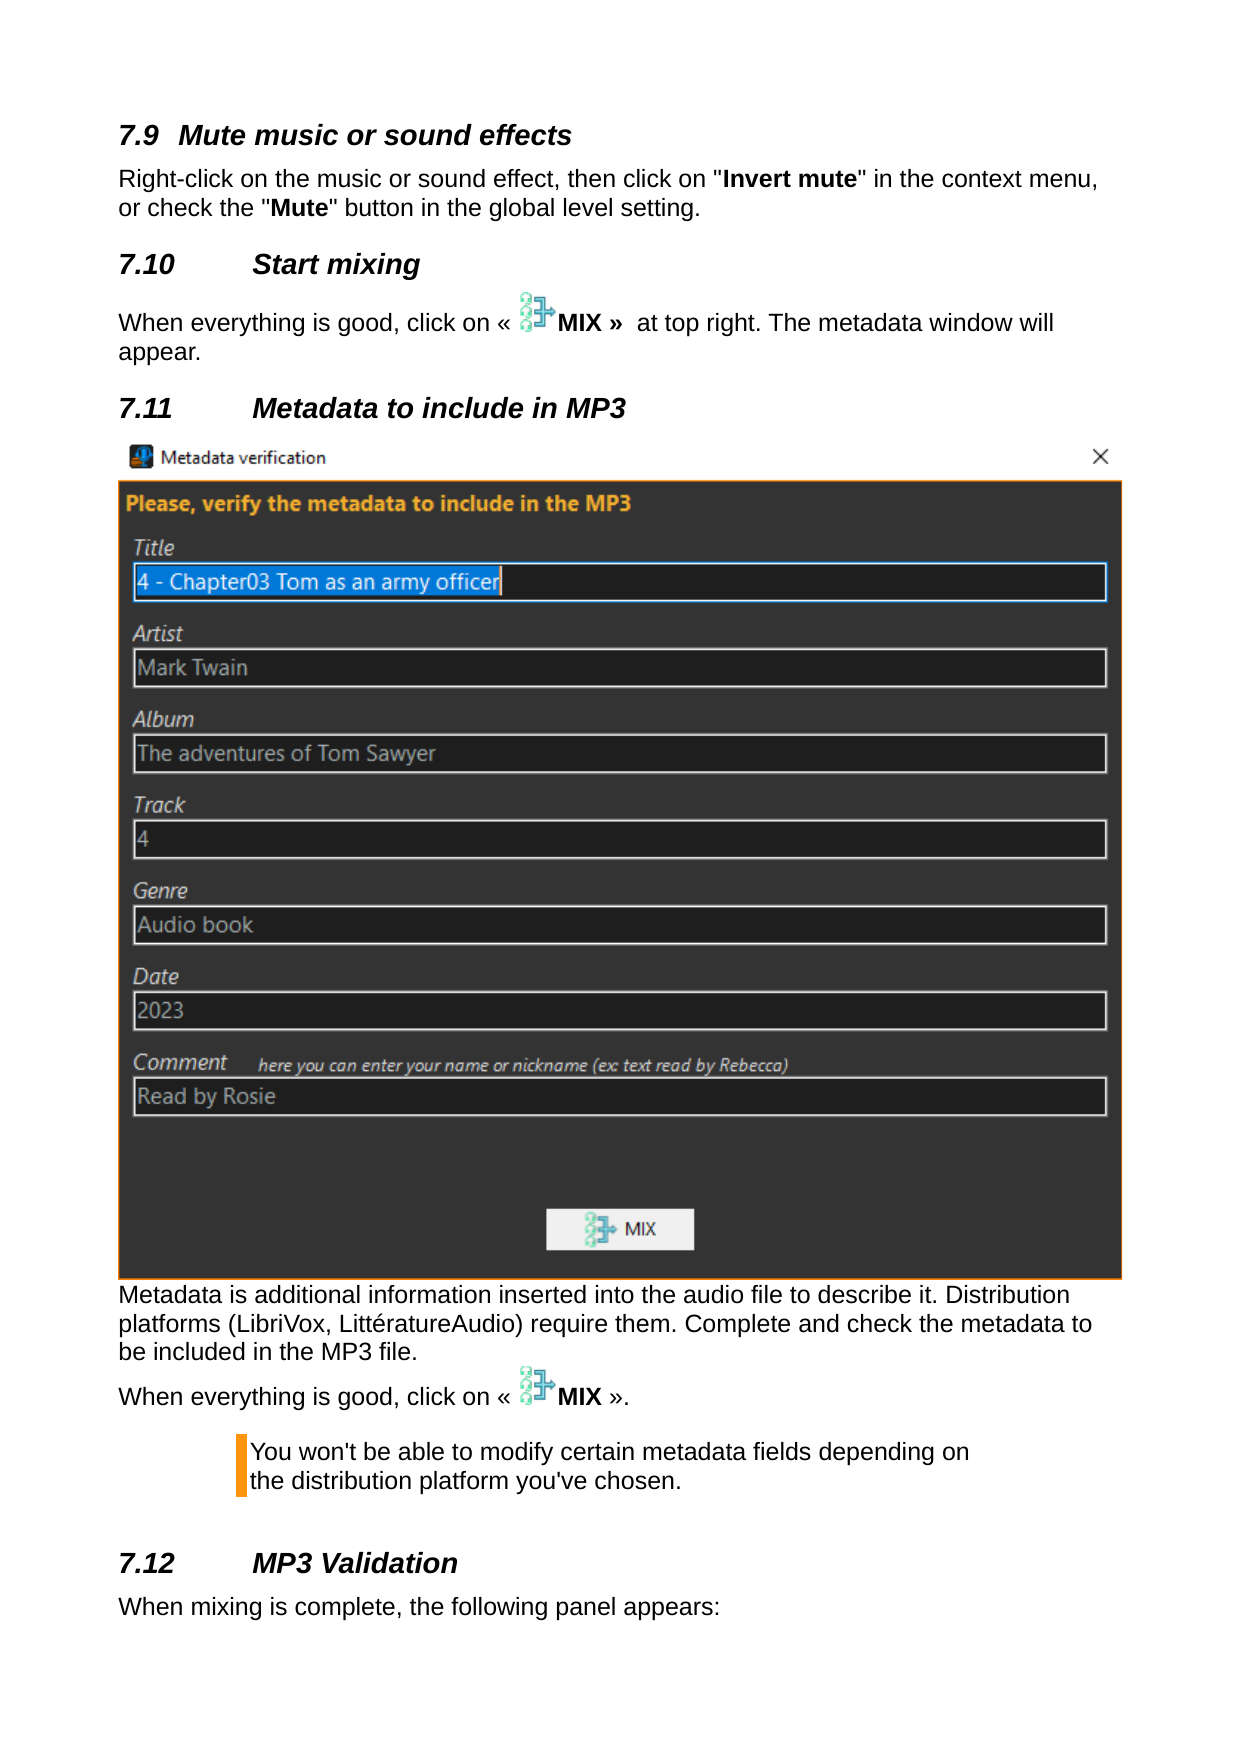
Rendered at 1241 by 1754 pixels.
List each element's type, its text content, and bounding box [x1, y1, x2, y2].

subtitle MP3 Validation [118, 1546, 1122, 1579]
text When everything is good, click on « MIX ». [118, 1366, 1122, 1410]
picture [118, 436, 1123, 1280]
subtitle Start mixing [118, 247, 1122, 280]
text You won't be able to modify certain metadata fields depending on the distribution platform you've chosen. [247, 1434, 1004, 1497]
subtitle Metadata to include in MP3 [118, 391, 1122, 424]
picture [518, 292, 558, 332]
picture [518, 1366, 558, 1405]
text When mixing is complete, the following panel appears: [118, 1592, 1122, 1621]
text When everything is good, click on « MIX » at top right. The metadata window will appear. [118, 293, 1122, 366]
text Metadata is additional information inserted into the audio file to describe it. Distribution platforms (LibriVox, LittératureAudio) require them. Complete and check the metadata to be included in the MP3 file. [118, 1280, 1122, 1366]
text Right-click on the music or sound effect, then click on "Invert mute" in the context menu, or check the "Mute" button in the global level setting. [118, 164, 1122, 222]
subtitle Mute music or sound effects [118, 118, 1122, 152]
